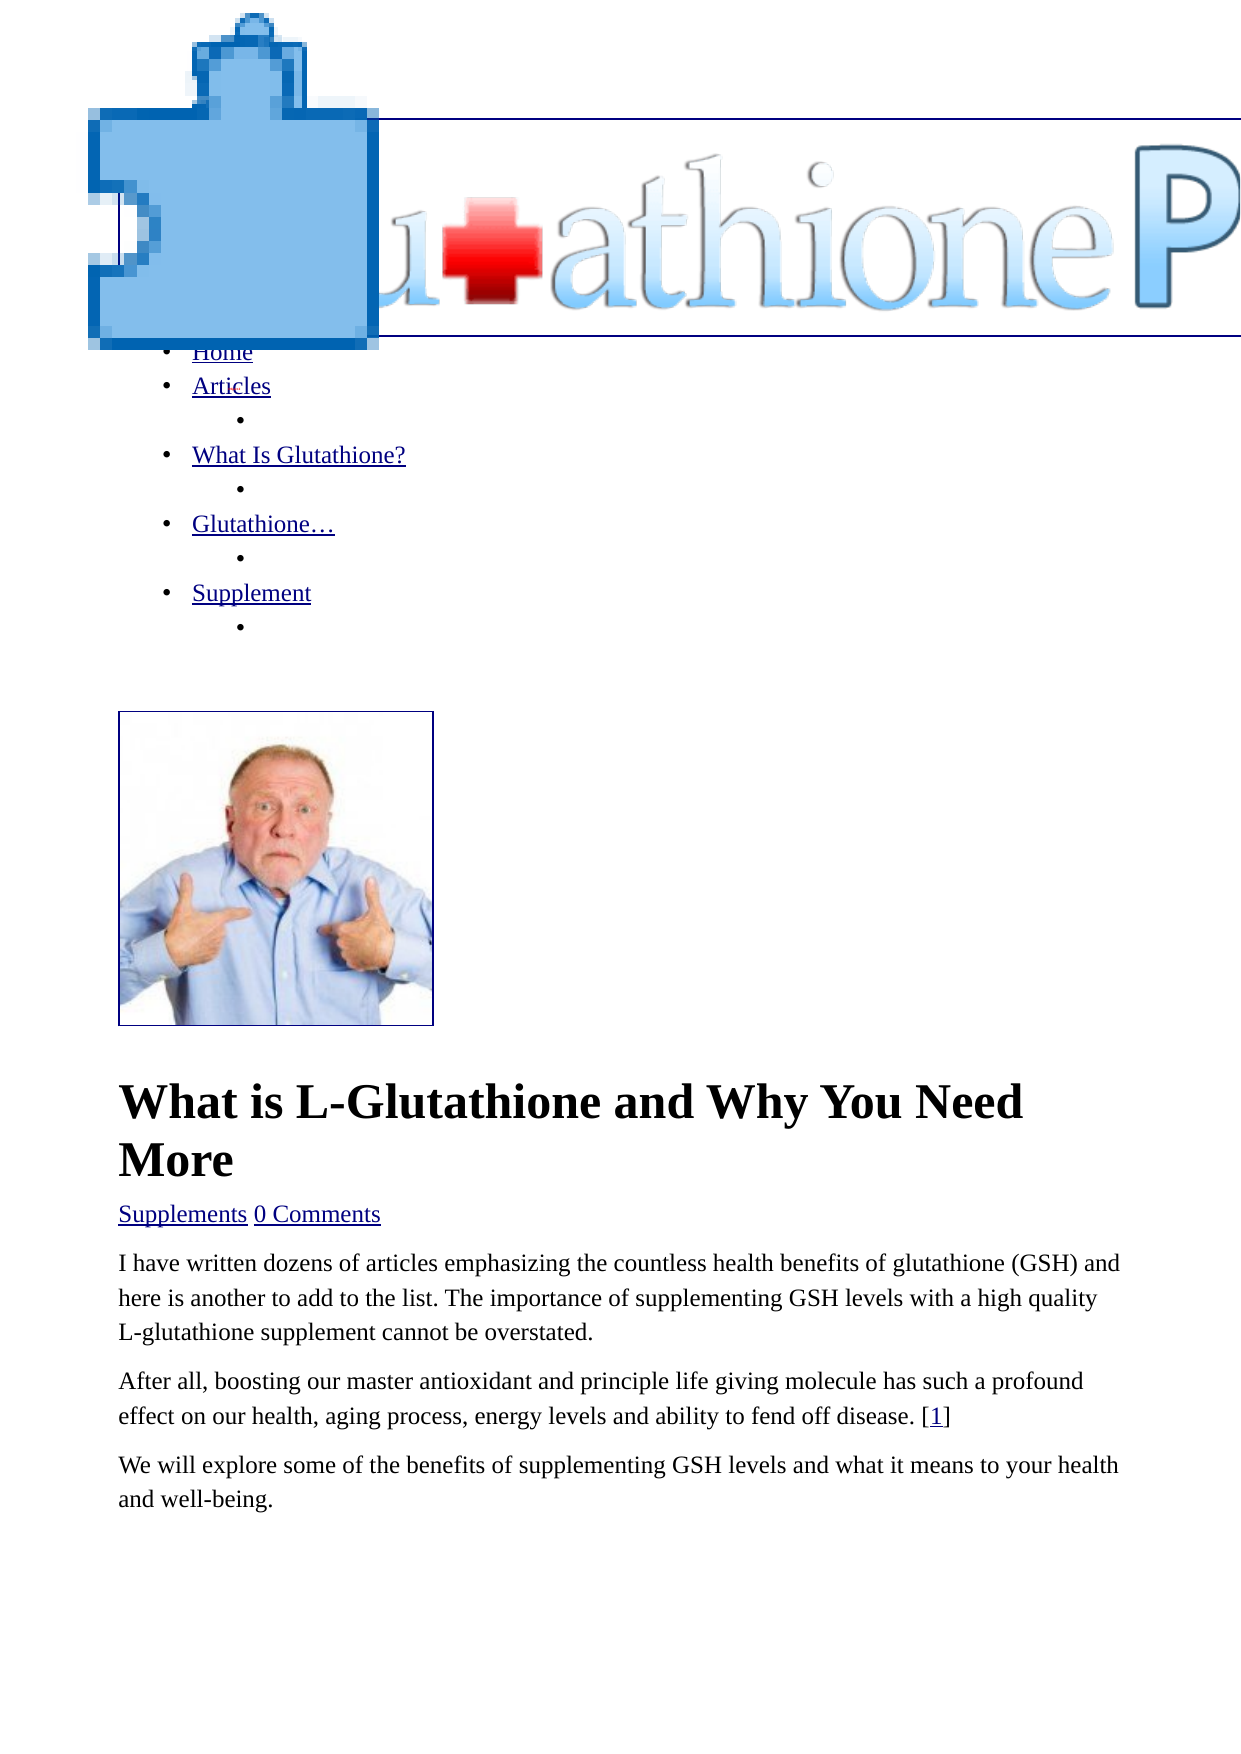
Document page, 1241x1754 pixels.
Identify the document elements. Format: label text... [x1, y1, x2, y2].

picture [120, 193, 149, 265]
list What Is Glutathione? [162, 440, 1122, 469]
list Supplement [162, 578, 1122, 607]
text After all, boosting our master antioxidant and principle life giving molecule has such a profound effect on our health, aging process, energy levels and ability to fend off disease. [1] [118, 1366, 1122, 1429]
text I have written dozens of articles emphasizing the countless health benefits of glutathione (GSH) and here is another to add to the list. The importance of supplementing GSH levels with a high quality L-glutathione supplement cannot be overstated. [118, 1248, 1122, 1346]
picture [379, 120, 1241, 335]
list Home [162, 337, 1122, 366]
subtitle What is L-Glutathione and Why You Need More [118, 1072, 1122, 1187]
list Articles [162, 371, 1122, 400]
text Supplements 0 Comments [118, 1199, 1122, 1228]
list Glutathione… [162, 509, 1122, 538]
text We will explore some of the benefits of supplementing GSH levels and what it means to your health and well-being. [118, 1450, 1122, 1513]
picture [120, 712, 432, 1025]
